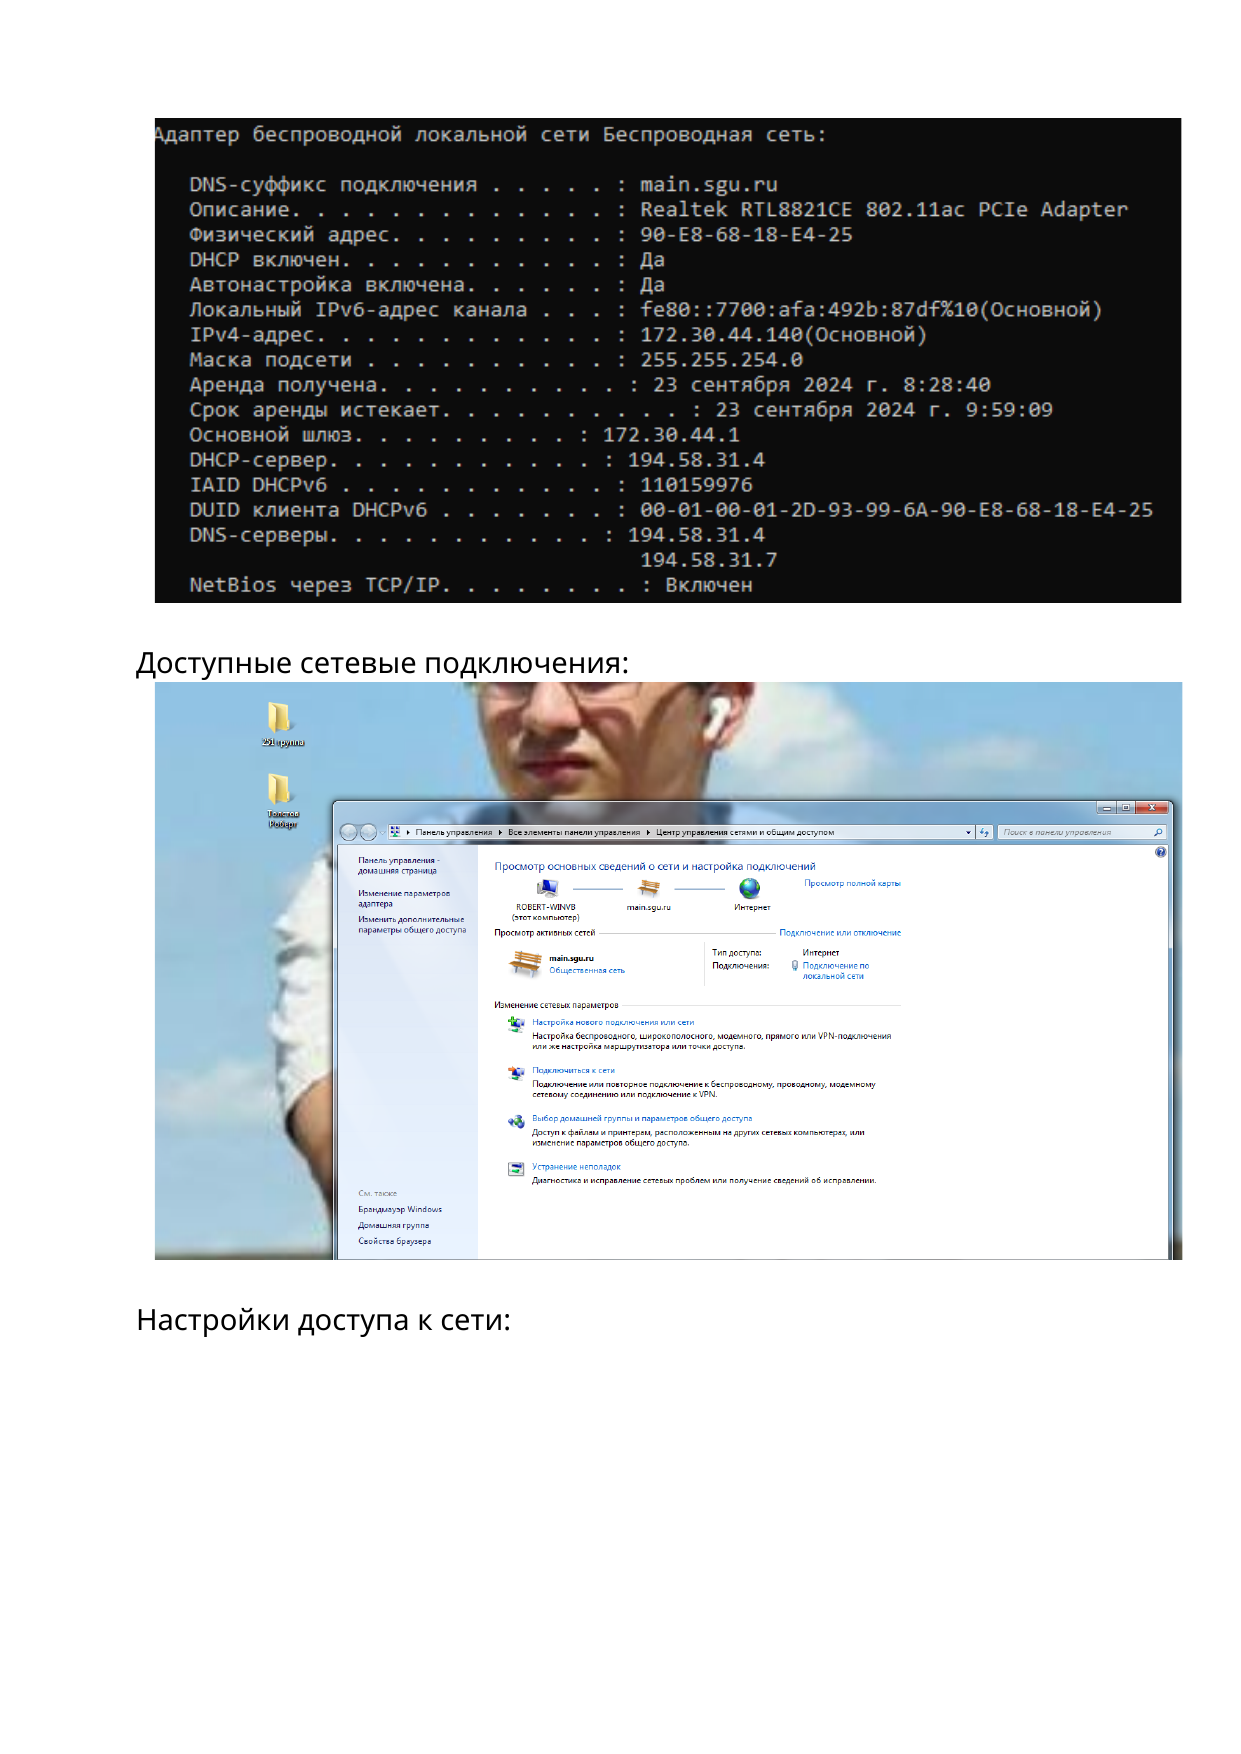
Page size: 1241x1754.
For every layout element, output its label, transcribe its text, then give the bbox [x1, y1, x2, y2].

picture [154, 118, 1182, 603]
picture [154, 682, 1183, 1260]
text Настройки доступа к сети: [136, 1299, 1163, 1339]
text Доступные сетевые подключения: [136, 642, 1163, 682]
